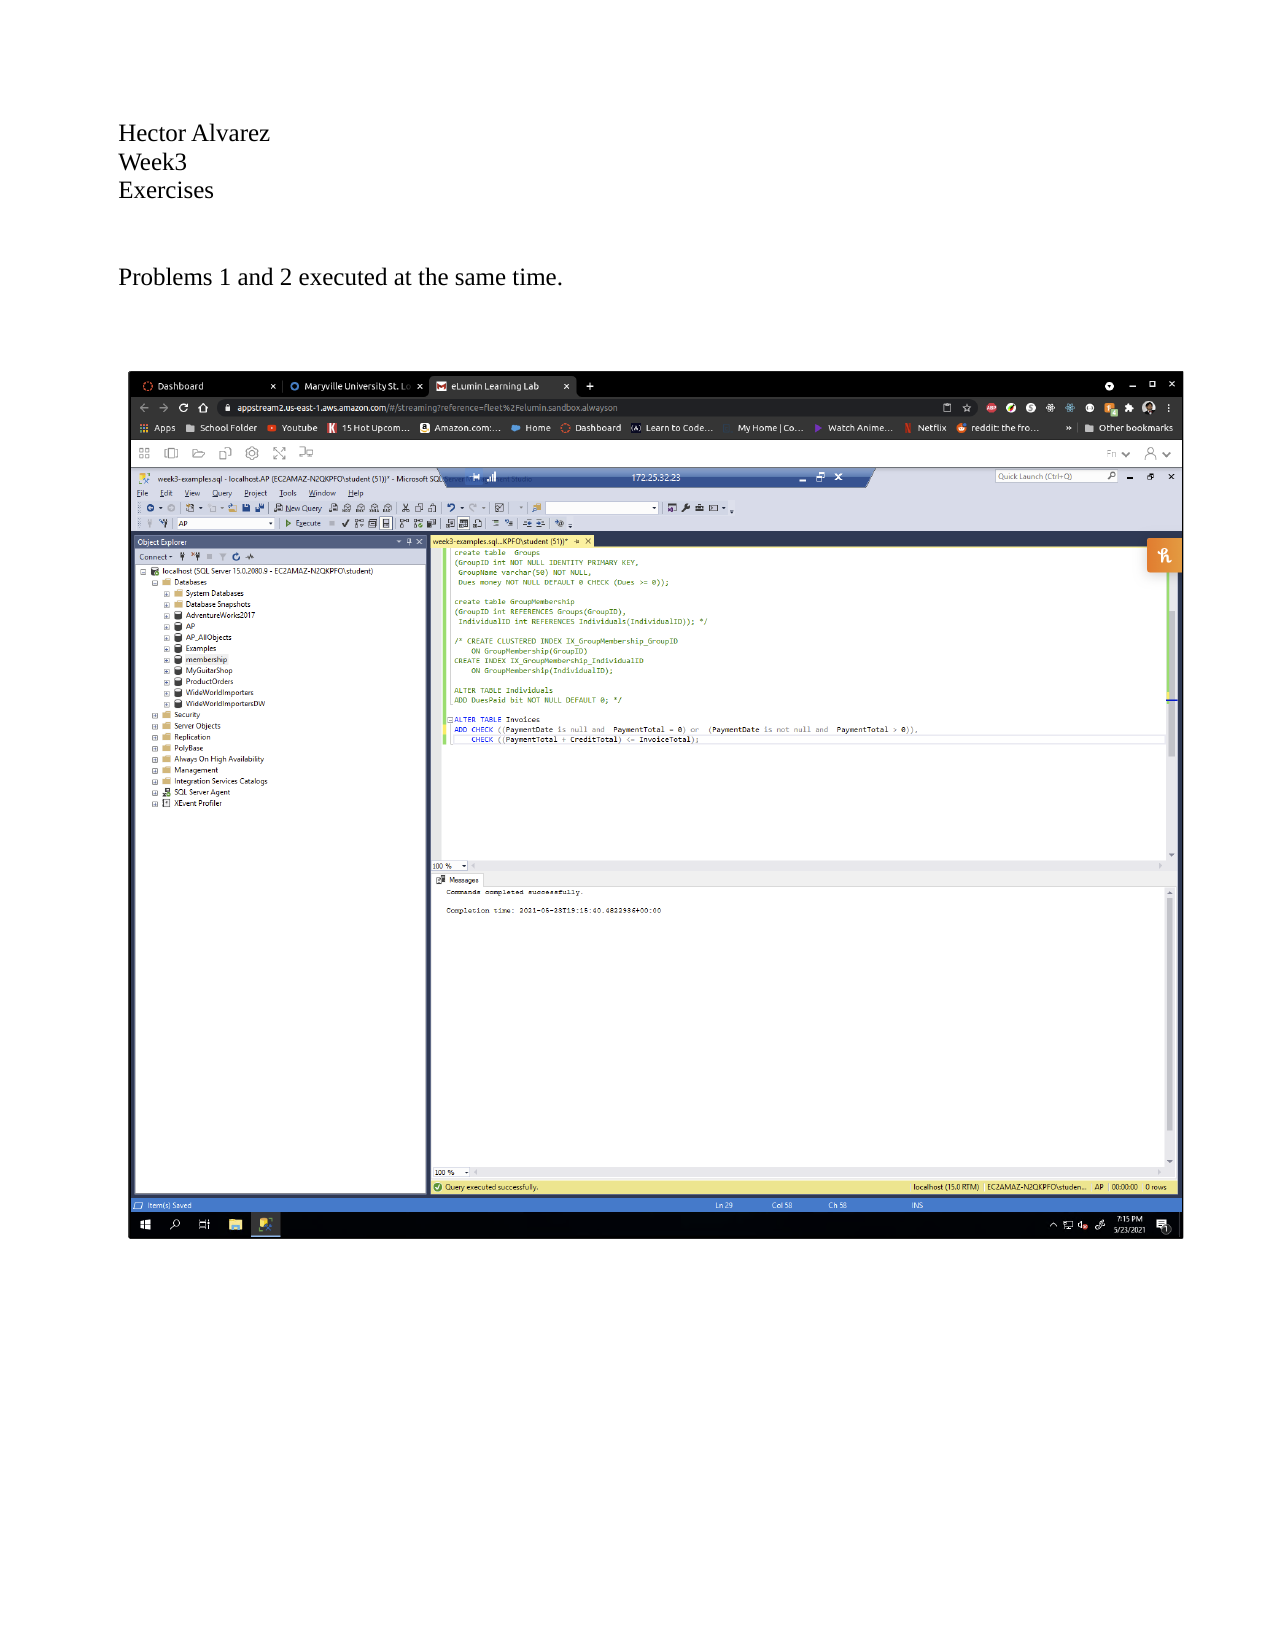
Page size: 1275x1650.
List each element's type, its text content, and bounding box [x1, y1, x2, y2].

text Week3 Exercises [118, 147, 1157, 233]
text Problems 1 and 2 executed at the same time. [118, 262, 1157, 291]
text Hector Alvarez [118, 118, 1157, 147]
picture [128, 371, 1184, 1239]
